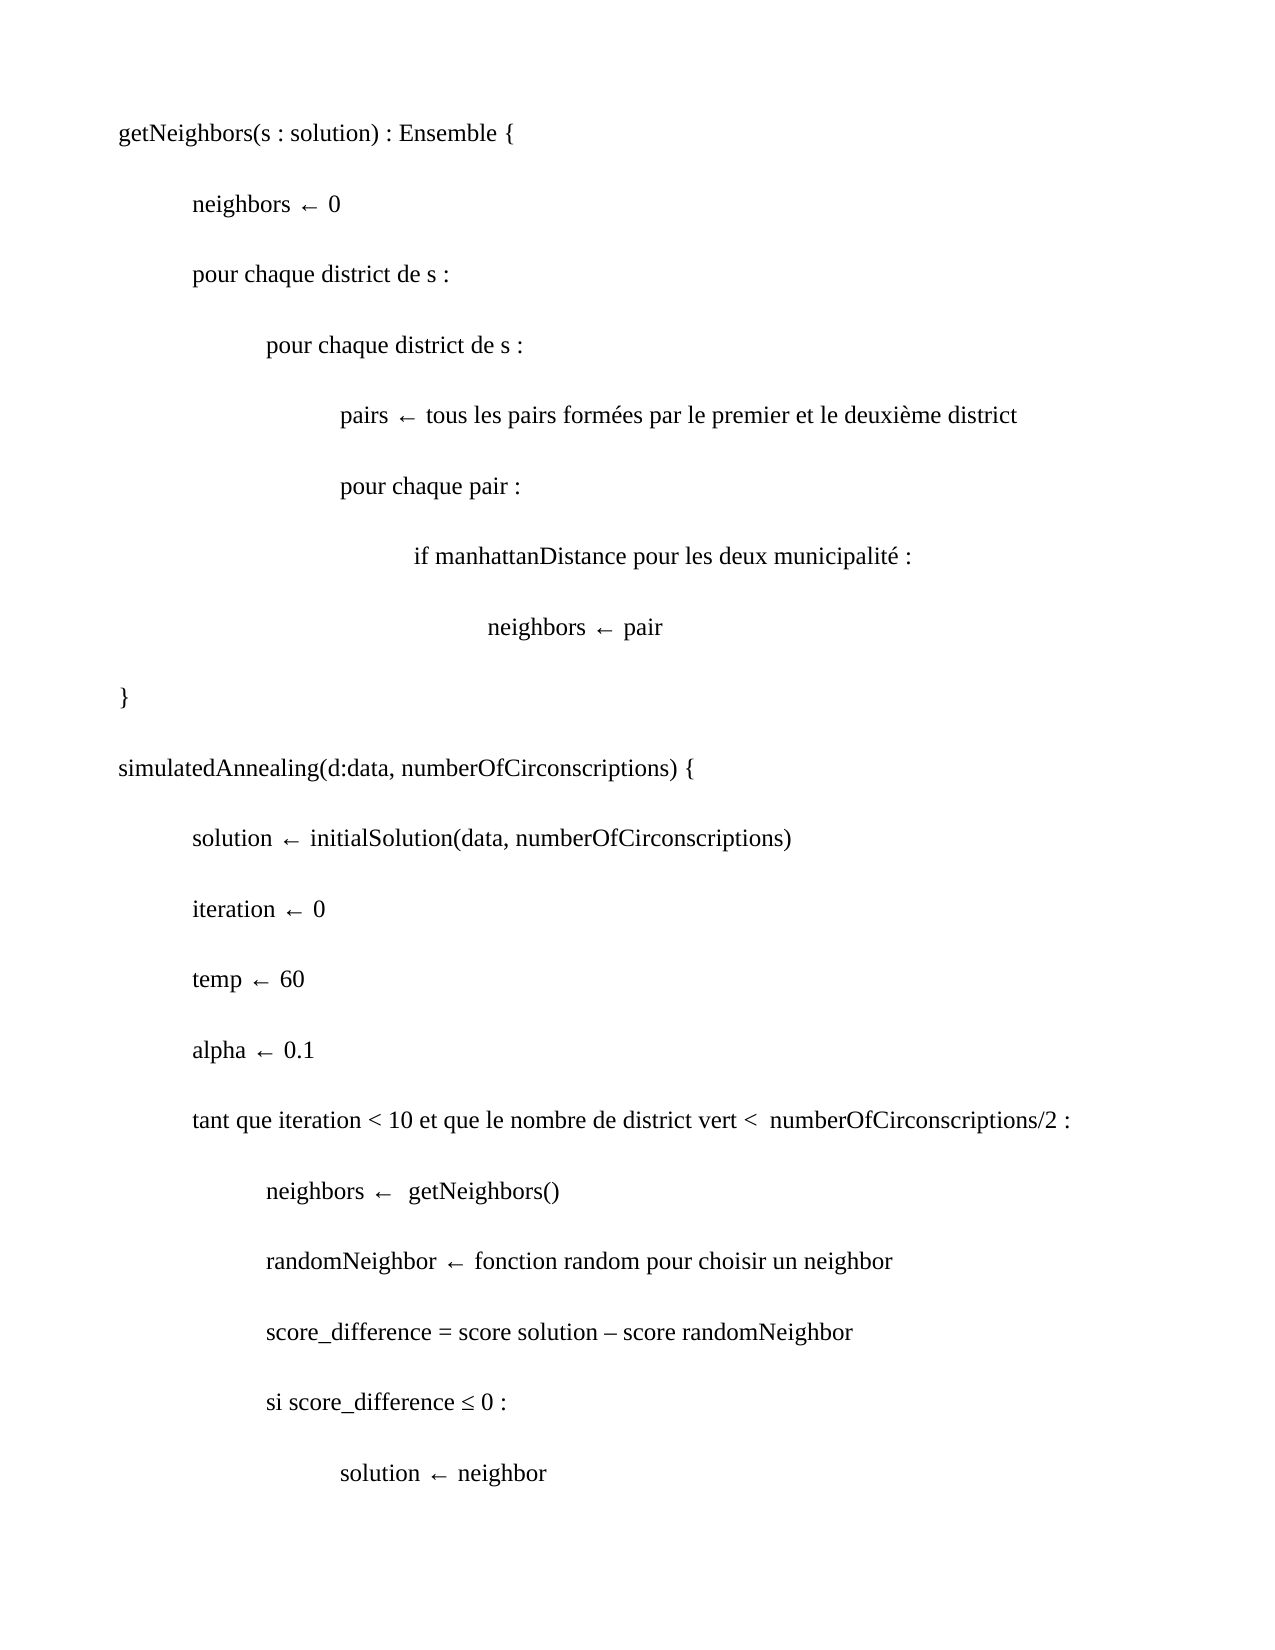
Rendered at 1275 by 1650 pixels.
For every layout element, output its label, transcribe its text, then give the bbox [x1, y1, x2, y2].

text alpha ← 0.1 [118, 1035, 1157, 1064]
text temp ← 60 [118, 964, 1157, 993]
text getNeighbors(s : solution) : Ensemble { [118, 118, 1157, 147]
text pour chaque pair : [118, 471, 1157, 499]
text tant que iteration < 10 et que le nombre de district vert < numberOfCirconscriptions/2 : [118, 1105, 1157, 1134]
text pairs ← tous les pairs formées par le premier et le deuxième district [118, 400, 1157, 429]
text randomNeighbor ← fonction random pour choisir un neighbor [118, 1246, 1157, 1275]
text neighbors ← getNeighbors() [118, 1176, 1157, 1205]
text si score_difference ≤ 0 : [118, 1387, 1157, 1416]
text iteration ← 0 [118, 894, 1157, 923]
text neighbors ← 0 [118, 189, 1157, 217]
text solution ← neighbor [118, 1458, 1157, 1487]
text } [118, 682, 1157, 711]
text solution ← initialSolution(data, numberOfCirconscriptions) [118, 823, 1157, 852]
text simulatedAnnealing(d:data, numberOfCirconscriptions) { [118, 753, 1157, 782]
text score_difference = score solution – score randomNeighbor [118, 1317, 1157, 1346]
text if manhattanDistance pour les deux municipalité : [118, 541, 1157, 570]
text pour chaque district de s : [118, 259, 1157, 288]
text pour chaque district de s : [118, 330, 1157, 358]
text neighbors ← pair [118, 612, 1157, 641]
